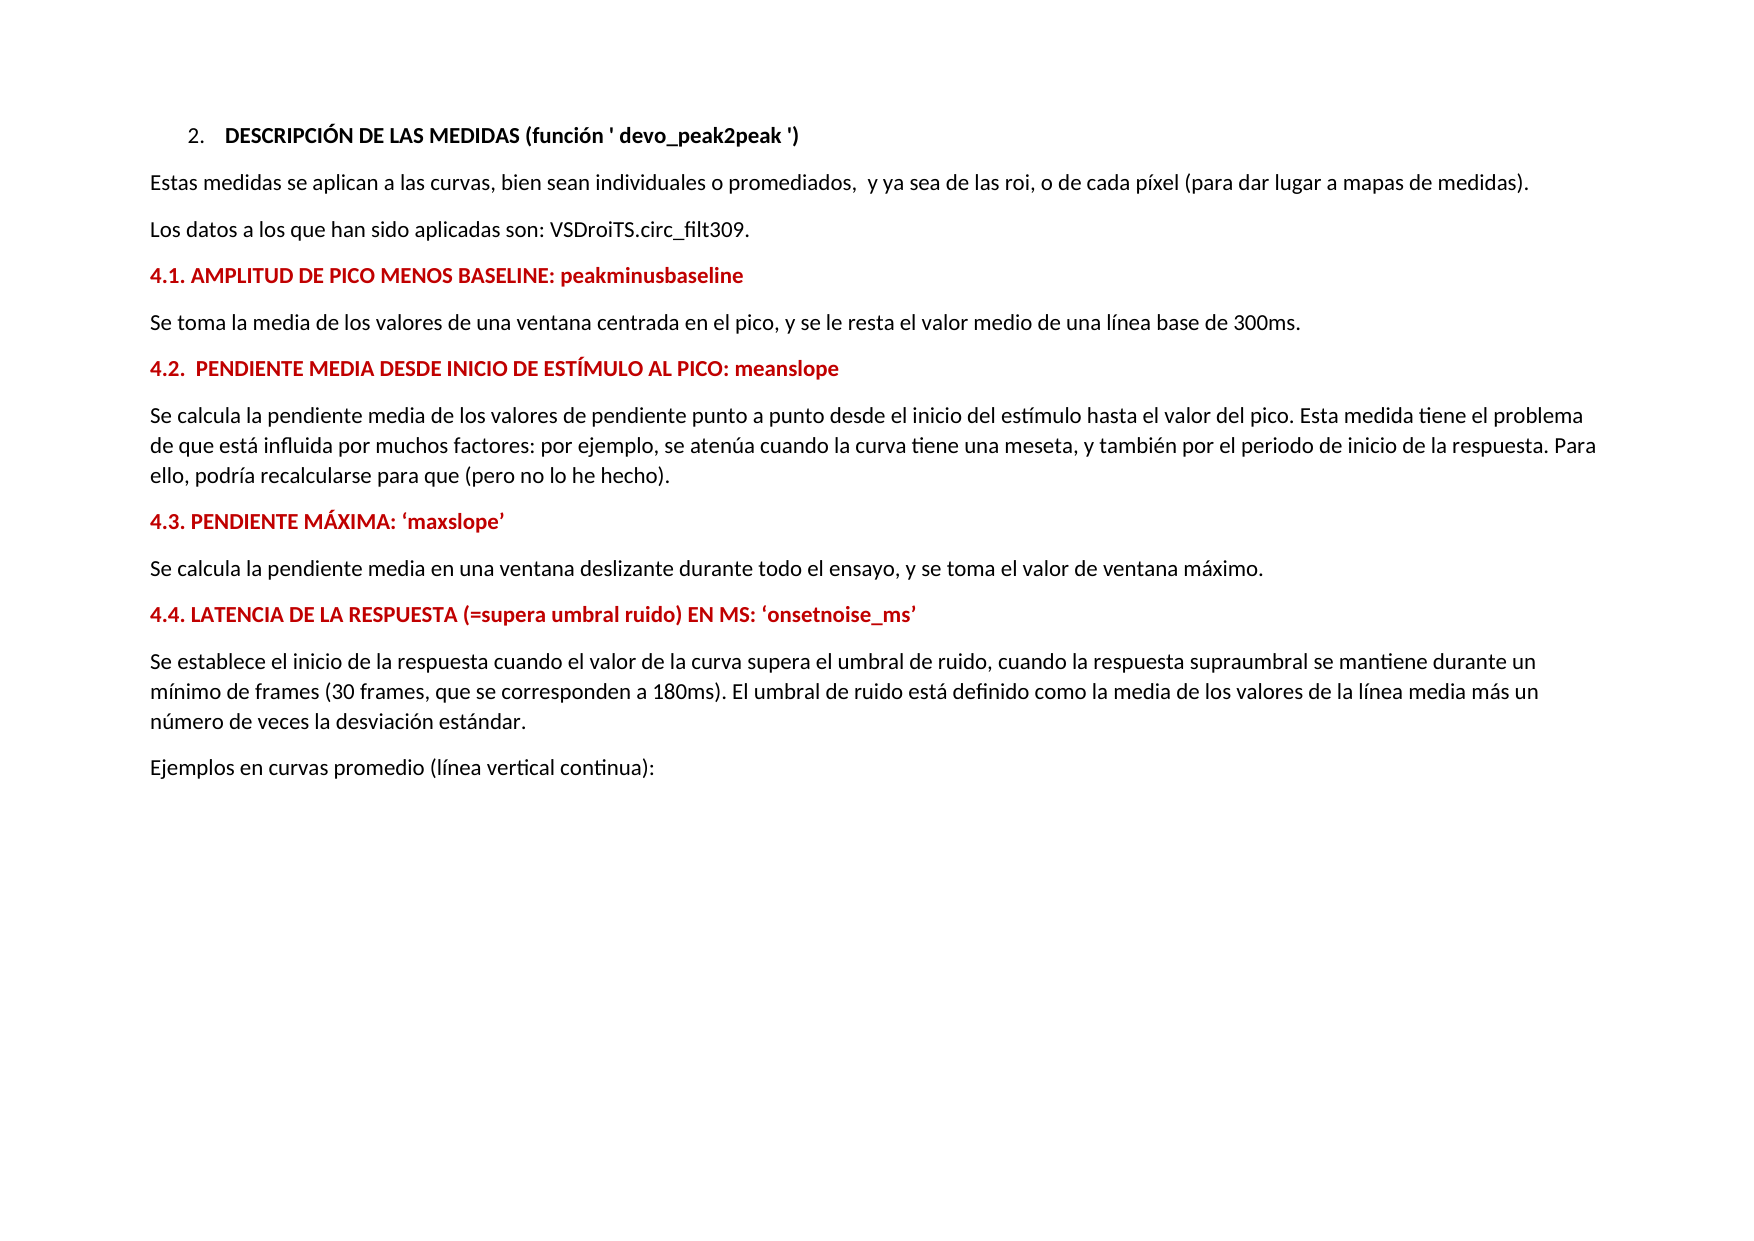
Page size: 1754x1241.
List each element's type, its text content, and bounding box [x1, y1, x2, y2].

text 4.1. AMPLITUD DE PICO MENOS BASELINE: peakminusbaseline [150, 261, 1604, 289]
text Se establece el inicio de la respuesta cuando el valor de la curva supera el umbral de ruido, cuando la respuesta supraumbral se mantiene durante un mínimo de frames (30 frames, que se corresponden a 180ms). El umbral de ruido está definido como la media de los valores de la línea media más un número de veces la desviación estándar. [150, 647, 1604, 735]
text Se toma la media de los valores de una ventana centrada en el pico, y se le resta el valor medio de una línea base de 300ms. [150, 308, 1604, 336]
text 4.4. LATENCIA DE LA RESPUESTA (=supera umbral ruido) EN MS: ‘onsetnoise_ms’ [150, 600, 1604, 628]
text Estas medidas se aplican a las curvas, bien sean individuales o promediados, y ya sea de las roi, o de cada píxel (para dar lugar a mapas de medidas). [150, 168, 1604, 196]
list DESCRIPCIÓN DE LAS MEDIDAS (función ' devo_peak2peak ') [187, 122, 1604, 149]
text Ejemplos en curvas promedio (línea vertical continua): [150, 753, 1604, 781]
text Se calcula la pendiente media de los valores de pendiente punto a punto desde el inicio del estímulo hasta el valor del pico. Esta medida tiene el problema de que está influida por muchos factores: por ejemplo, se atenúa cuando la curva tiene una meseta, y también por el periodo de inicio de la respuesta. Para ello, podría recalcularse para que (pero no lo he hecho). [150, 401, 1604, 489]
text Se calcula la pendiente media en una ventana deslizante durante todo el ensayo, y se toma el valor de ventana máximo. [150, 554, 1604, 582]
text 4.2. PENDIENTE MEDIA DESDE INICIO DE ESTÍMULO AL PICO: meanslope [150, 354, 1604, 382]
text 4.3. PENDIENTE MÁXIMA: ‘maxslope’ [150, 507, 1604, 535]
text Los datos a los que han sido aplicadas son: VSDroiTS.circ_filt309. [150, 215, 1604, 243]
